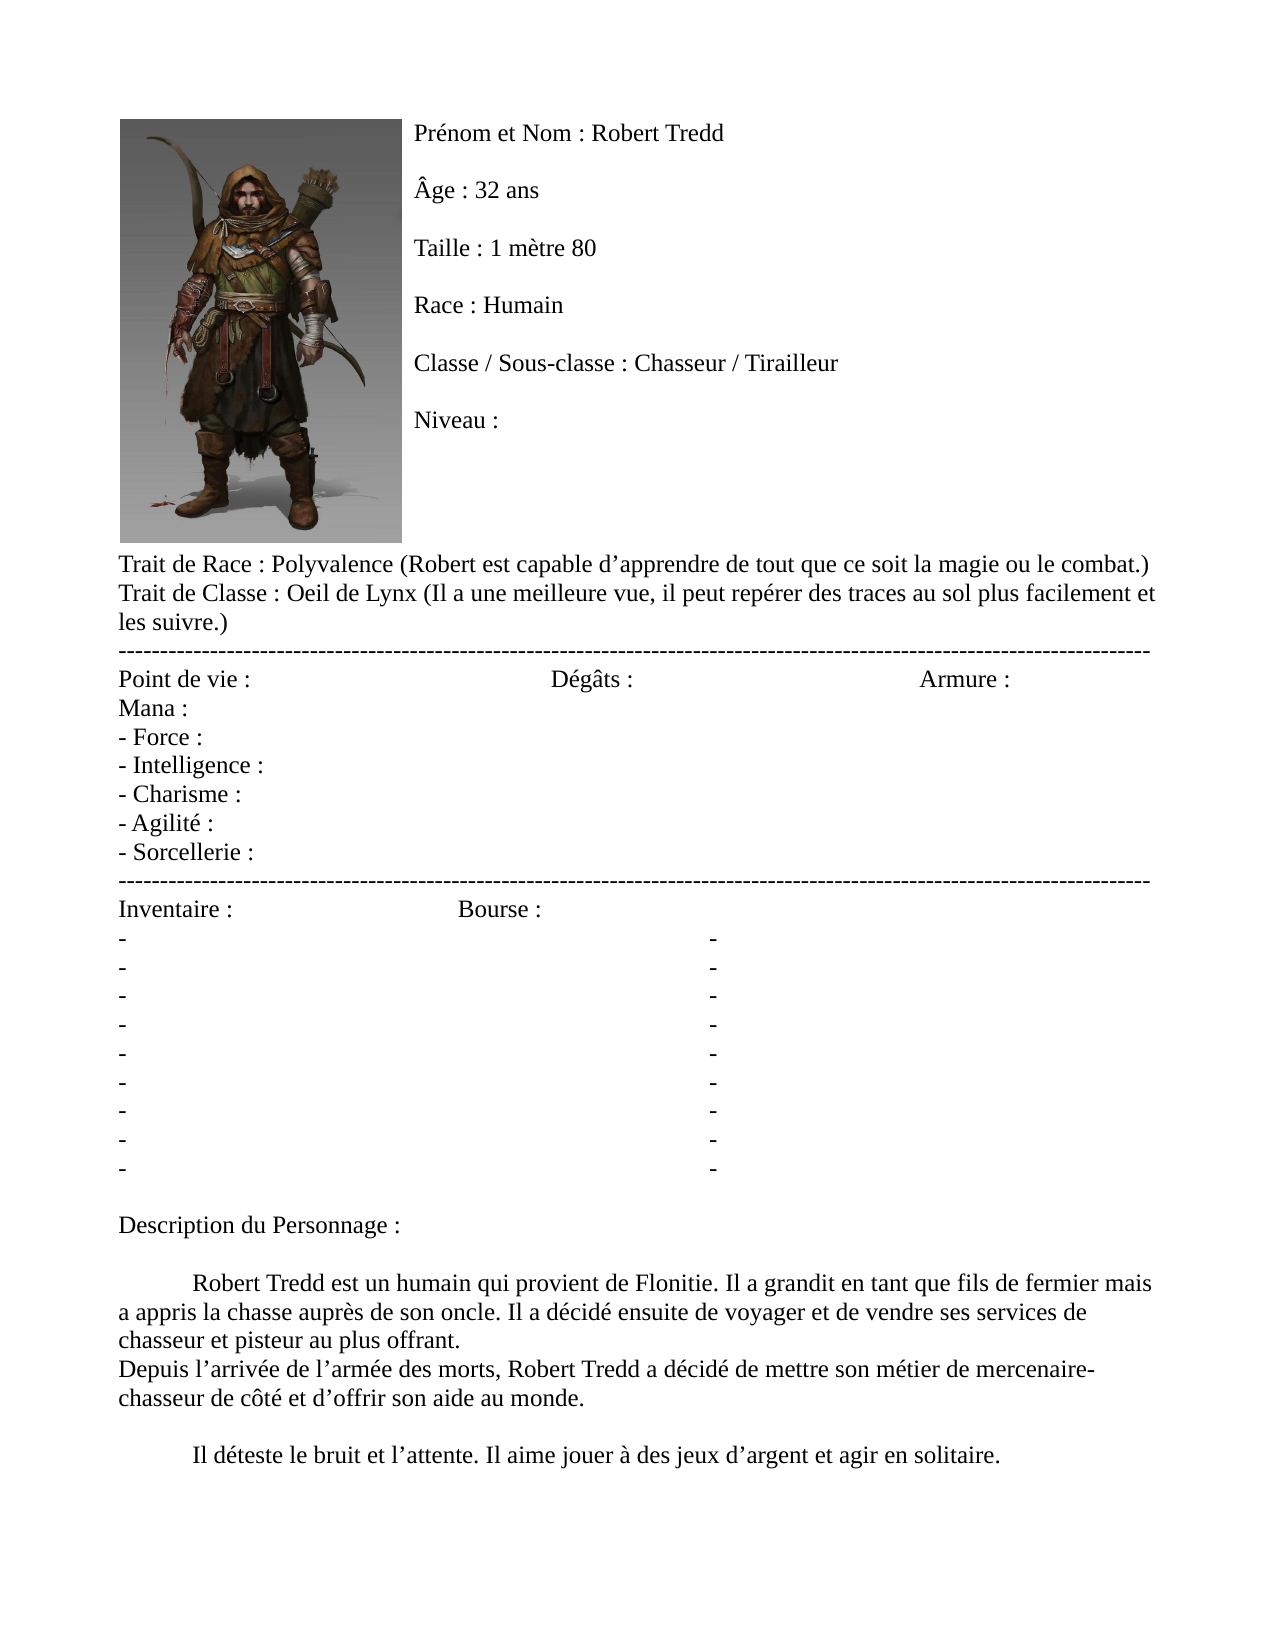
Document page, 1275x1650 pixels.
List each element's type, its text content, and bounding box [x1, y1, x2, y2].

text - - [118, 1153, 1157, 1182]
text - Intelligence : [118, 751, 1157, 779]
text Race : Humain [402, 291, 1157, 319]
text Description du Personnage : [118, 1211, 1157, 1239]
text - - [118, 952, 1157, 981]
text - Agilité : [118, 808, 1157, 837]
text Âge : 32 ans [402, 176, 1157, 204]
text Trait de Classe : Oeil de Lynx (Il a une meilleure vue, il peut repérer des traces au sol plus facilement et les suivre.) [118, 578, 1157, 636]
text Depuis l’arrivée de l’armée des morts, Robert Tredd a décidé de mettre son métier de mercenaire-chasseur de côté et d’offrir son aide au monde. [118, 1354, 1157, 1412]
text - - [118, 1067, 1157, 1096]
text - - [118, 1009, 1157, 1038]
text Taille : 1 mètre 80 [402, 233, 1157, 262]
text ---------------------------------------------------------------------------------------------------------------------------- [118, 866, 1157, 894]
text Il déteste le bruit et l’attente. Il aime jouer à des jeux d’argent et agir en solitaire. [118, 1441, 1157, 1469]
text Trait de Race : Polyvalence (Robert est capable d’apprendre de tout que ce soit la magie ou le combat.) [118, 549, 1157, 578]
text - Force : [118, 722, 1157, 751]
text - Charisme : [118, 779, 1157, 808]
text ---------------------------------------------------------------------------------------------------------------------------- [118, 636, 1157, 664]
text - - [118, 1038, 1157, 1067]
text Robert Tredd est un humain qui provient de Flonitie. Il a grandit en tant que fils de fermier mais a appris la chasse auprès de son oncle. Il a décidé ensuite de voyager et de vendre ses services de chasseur et pisteur au plus offrant. [118, 1268, 1157, 1354]
text - - [118, 1096, 1157, 1124]
text - - [118, 1124, 1157, 1153]
text - - [118, 923, 1157, 952]
text Point de vie : Dégâts : Armure : [118, 664, 1157, 693]
text Classe / Sous-classe : Chasseur / Tirailleur [402, 348, 1157, 377]
text Inventaire : Bourse : [118, 894, 1157, 923]
text Niveau : [402, 406, 1157, 434]
text - - [118, 981, 1157, 1009]
text - Sorcellerie : [118, 837, 1157, 866]
text Mana : [118, 693, 1157, 722]
picture [120, 119, 402, 543]
text Prénom et Nom : Robert Tredd [118, 118, 1157, 147]
